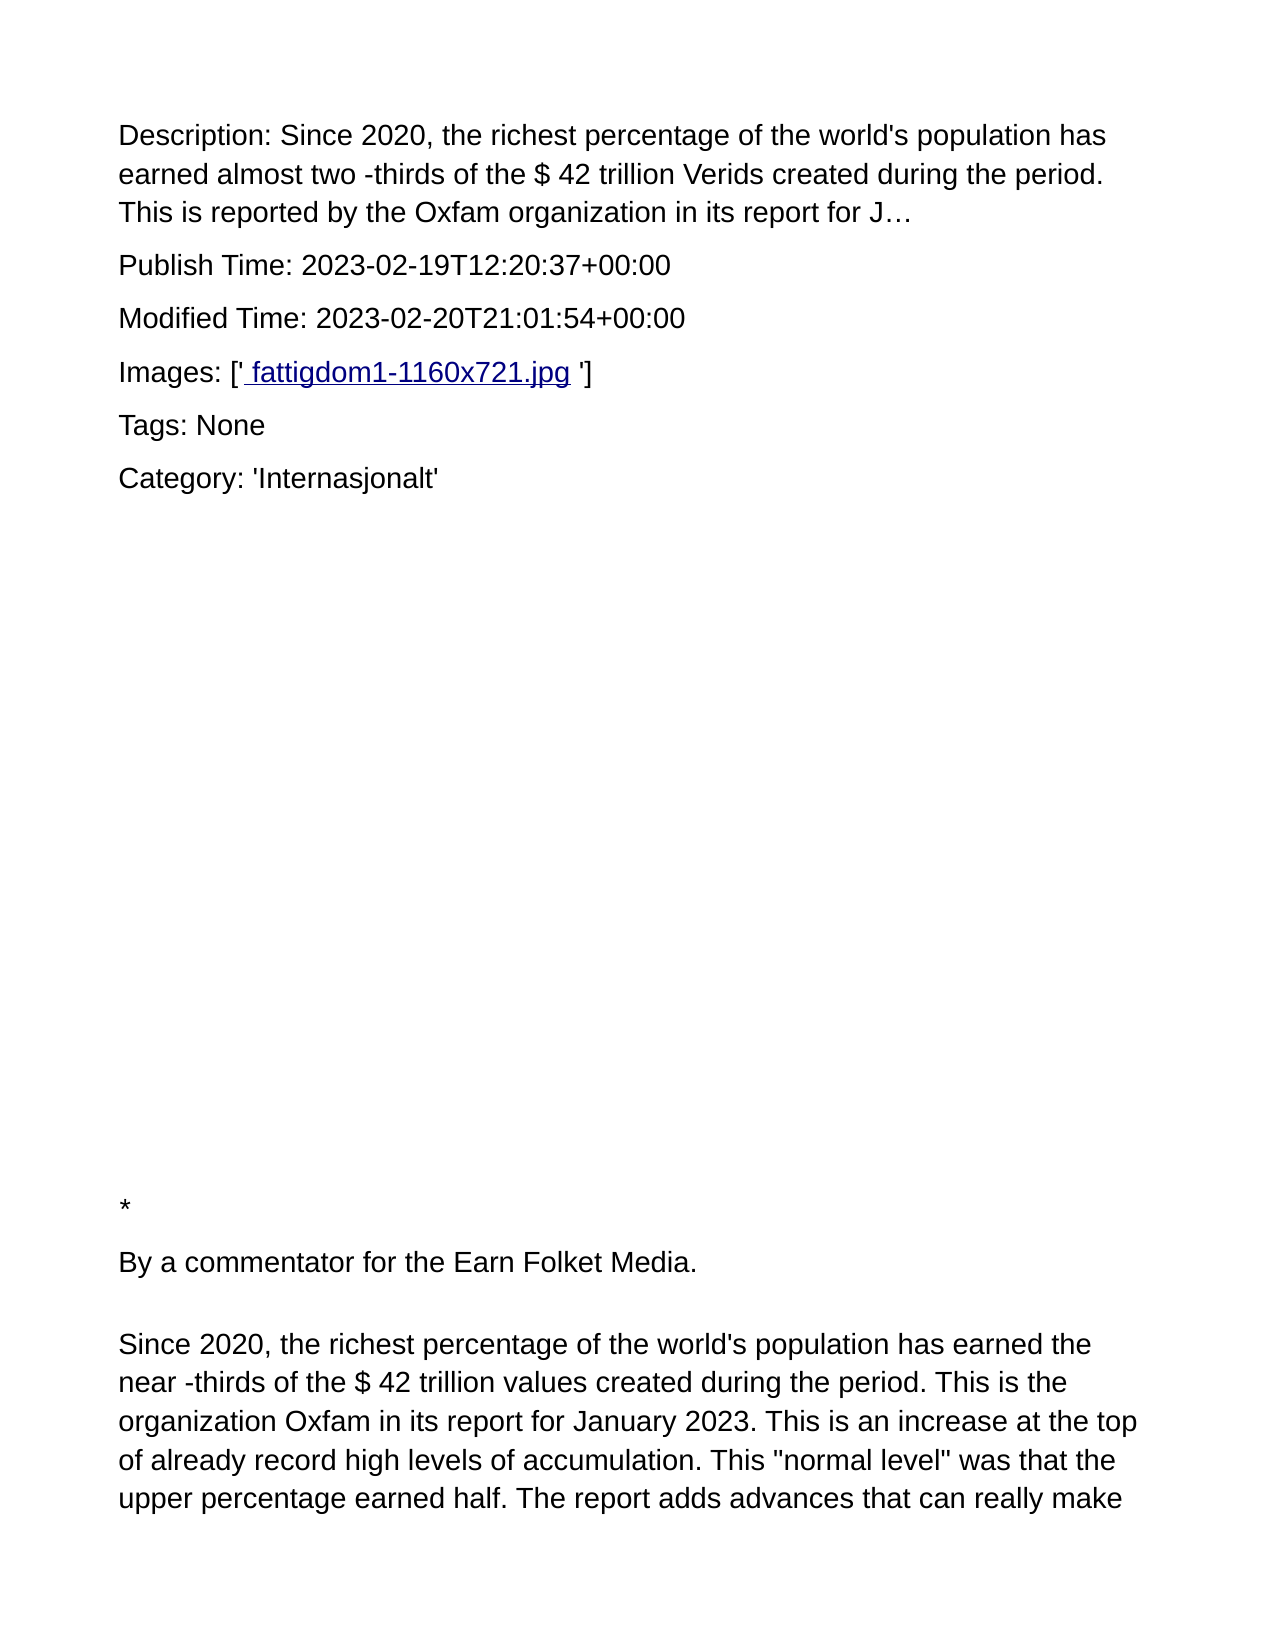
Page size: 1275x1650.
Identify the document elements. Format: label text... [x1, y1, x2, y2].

text Modified Time: 2023-02-20T21:01:54+00:00 [118, 301, 1157, 335]
text Tags: None [118, 408, 1157, 441]
text By a commentator for the Earn Folket Media. [118, 1245, 1157, 1278]
text * [118, 514, 1157, 1225]
text Description: Since 2020, the richest percentage of the world's population has earned almost two -thirds of the $ 42 trillion Verids created during the period. This is reported by the Oxfam organization in its report for J… [118, 118, 1157, 229]
text Since 2020, the richest percentage of the world's population has earned the near -thirds of the $ 42 trillion values created during the period. This is the organization Oxfam in its report for January 2023. This is an increase at the top of already record high levels of accumulation. This "normal level" was that the upper percentage earned half. The report adds advances that can really make [118, 1327, 1157, 1514]
text Category: 'Internasjonalt' [118, 461, 1157, 494]
text Images: [' fattigdom1-1160x721.jpg '] [118, 354, 1157, 388]
text Publish Time: 2023-02-19T12:20:37+00:00 [118, 248, 1157, 282]
